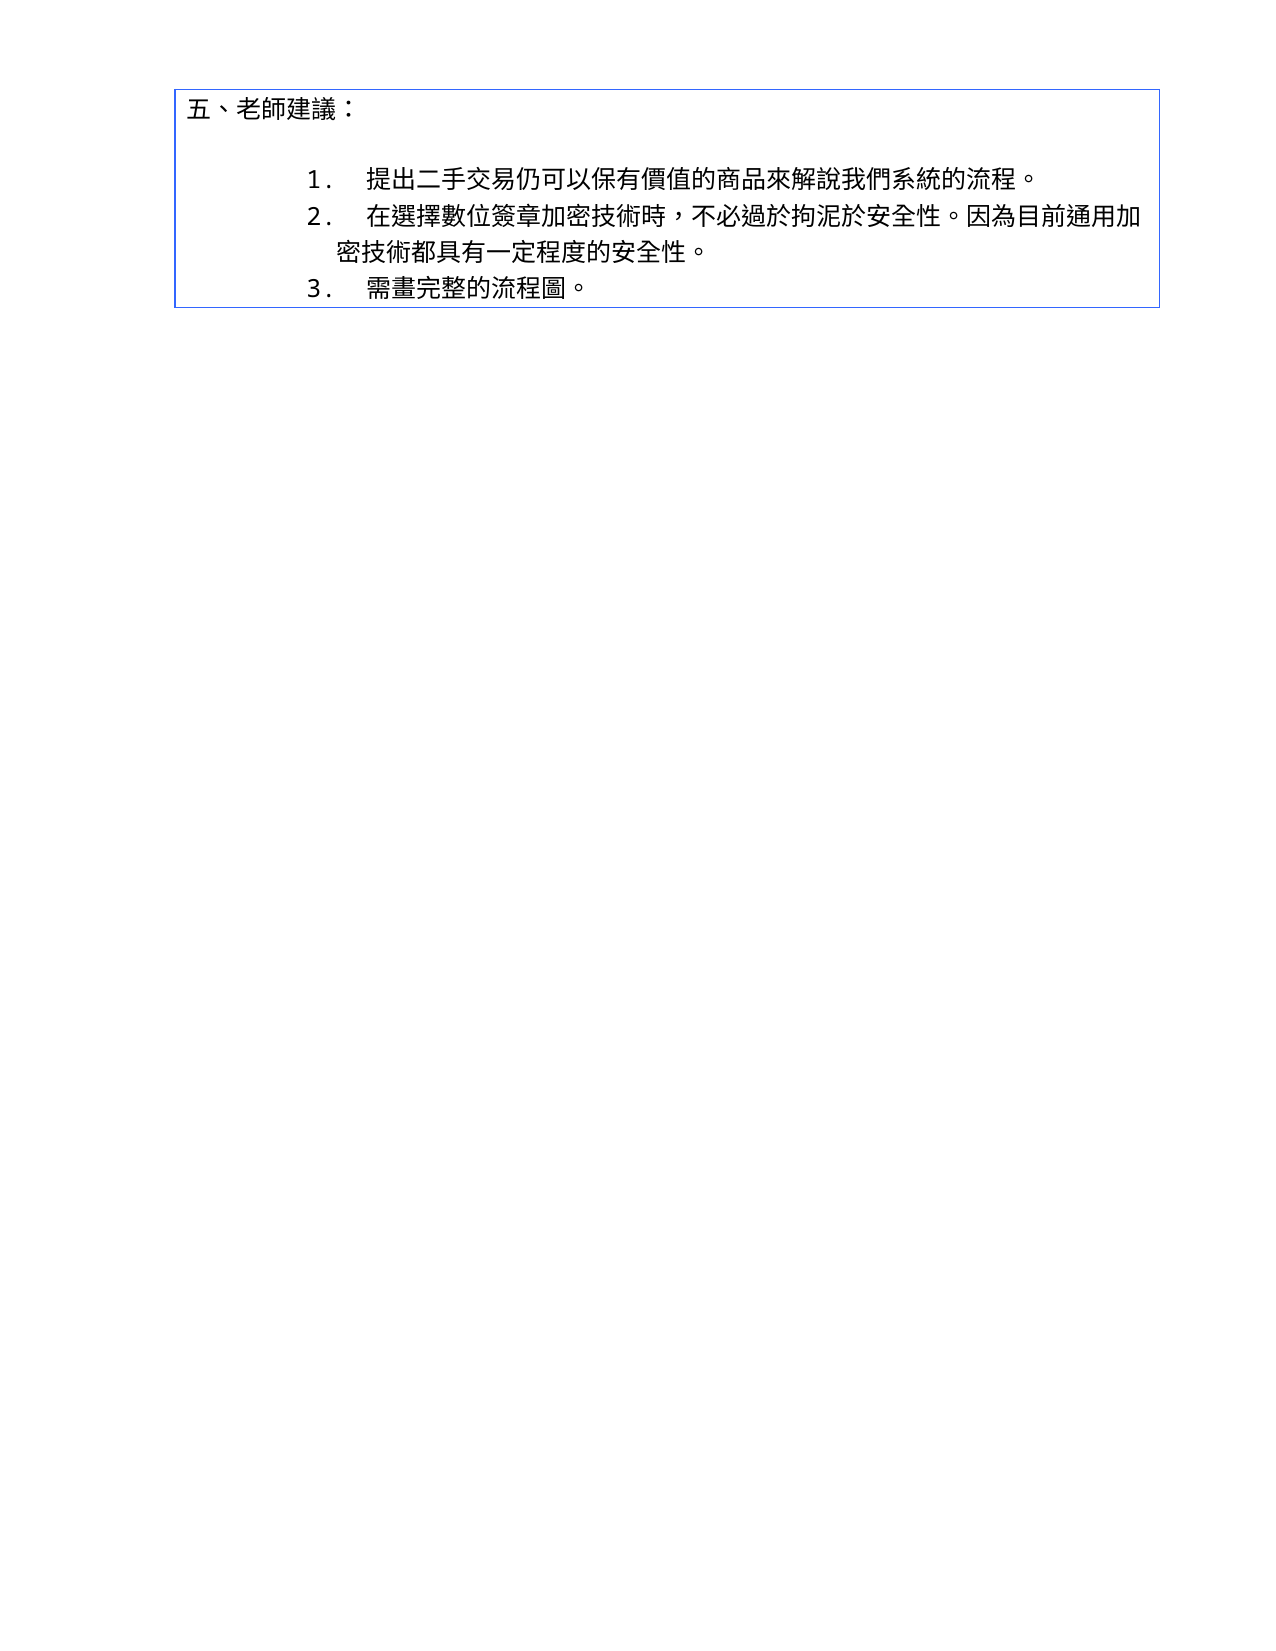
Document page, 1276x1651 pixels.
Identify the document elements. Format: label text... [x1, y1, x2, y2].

table_cell 五、老師建議： 1. 提出二手交易仍可以保有價值的商品來解說我們系統的流程。 2. 在選擇數位簽章加密技術時，不必過於拘泥於安全性。因為目前通用加密技術都具有一定程度的安全性。 3. 需畫完整的流程圖。 [176, 90, 1159, 307]
